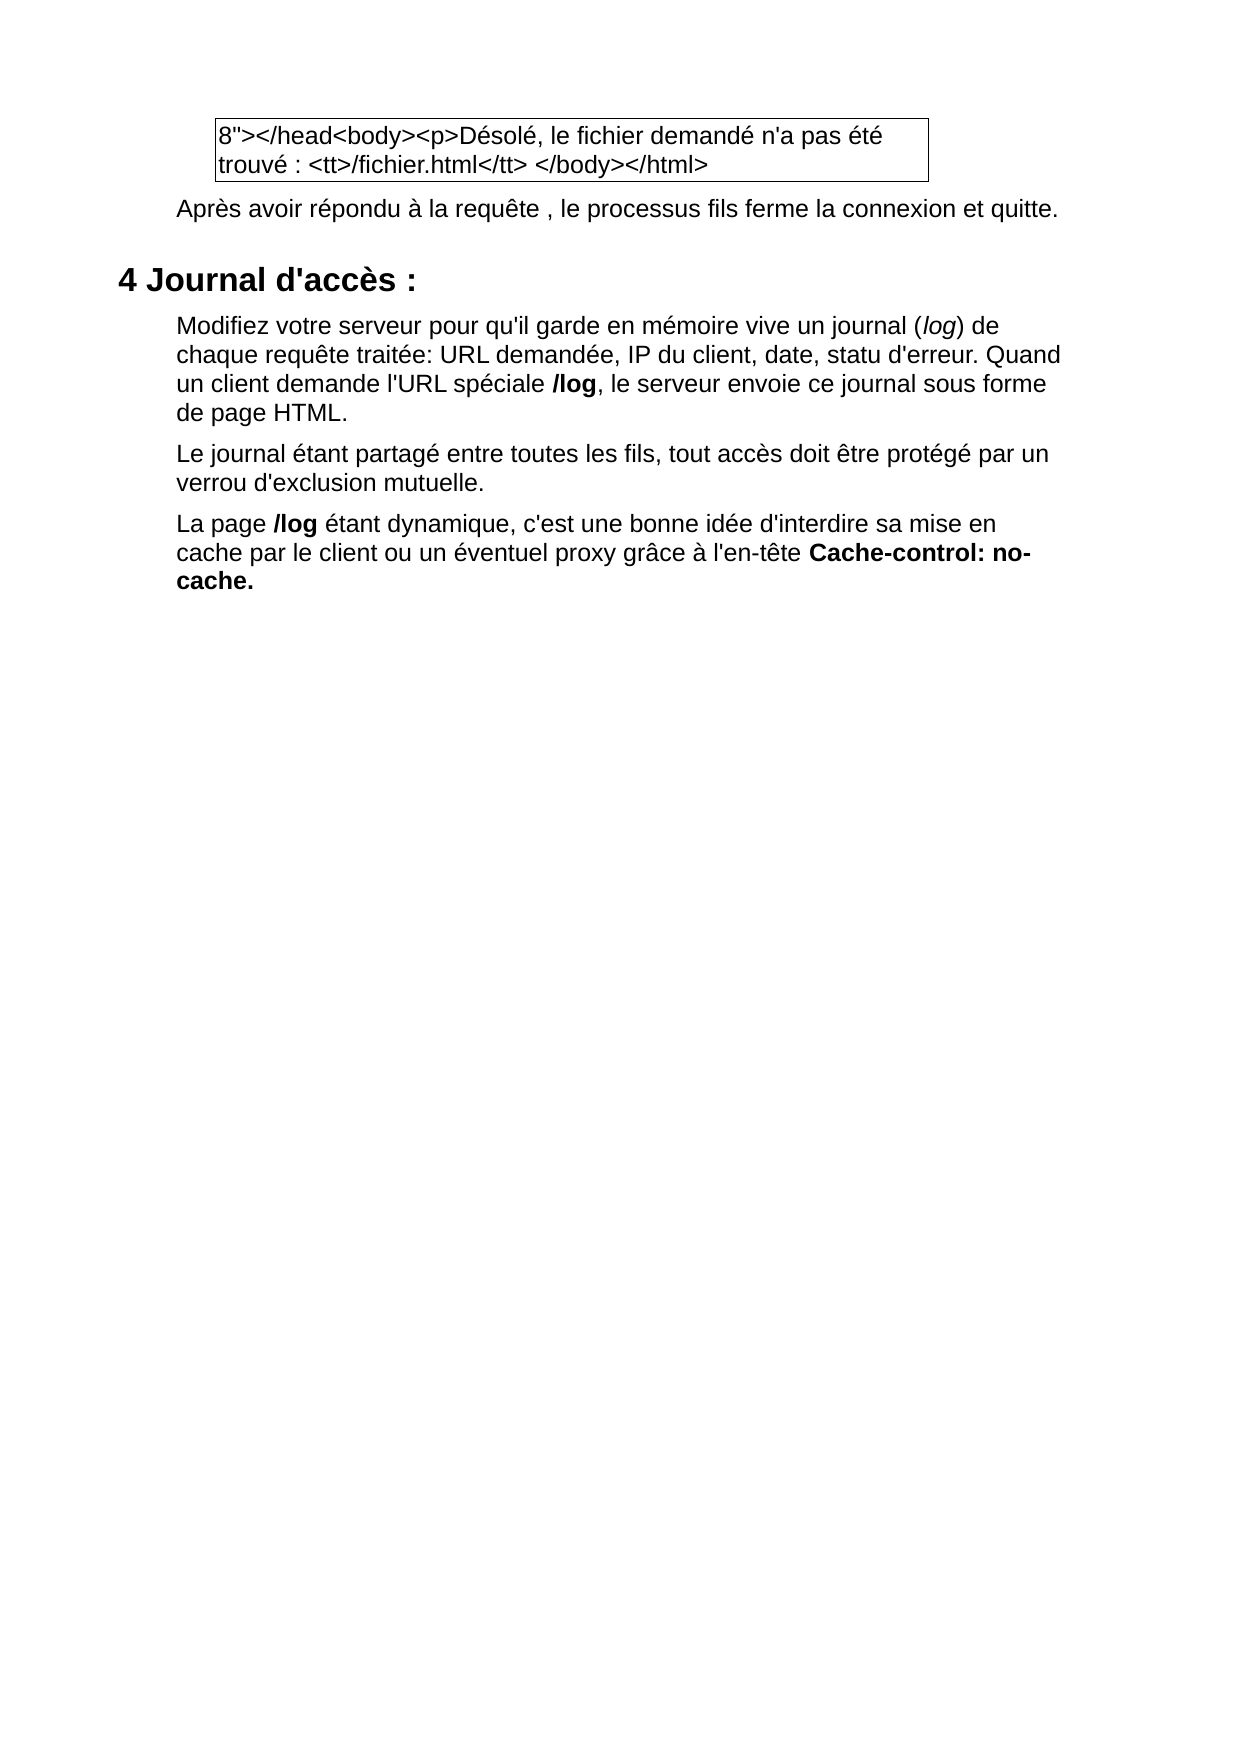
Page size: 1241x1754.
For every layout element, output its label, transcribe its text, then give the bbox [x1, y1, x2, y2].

text Le journal étant partagé entre toutes les fils, tout accès doit être protégé par un verrou d'exclusion mutuelle. [176, 439, 1064, 496]
text Après avoir répondu à la requête , le processus fils ferme la connexion et quitte. [176, 194, 1064, 223]
subtitle 4 Journal d'accès : [118, 260, 1122, 299]
text Modifiez votre serveur pour qu'il garde en mémoire vive un journal (log) de chaque requête traitée: URL demandée, IP du client, date, statu d'erreur. Quand un client demande l'URL spéciale /log, le serveur envoie ce journal sous forme de page HTML. [176, 311, 1064, 426]
text La page /log étant dynamique, c'est une bonne idée d'interdire sa mise en cache par le client ou un éventuel proxy grâce à l'en-tête Cache-control: no-cache. [176, 509, 1064, 595]
text 8"></head<body><p>Désolé, le fichier demandé n'a pas été trouvé : <tt>/fichier.html</tt> </body></html> [216, 119, 928, 181]
